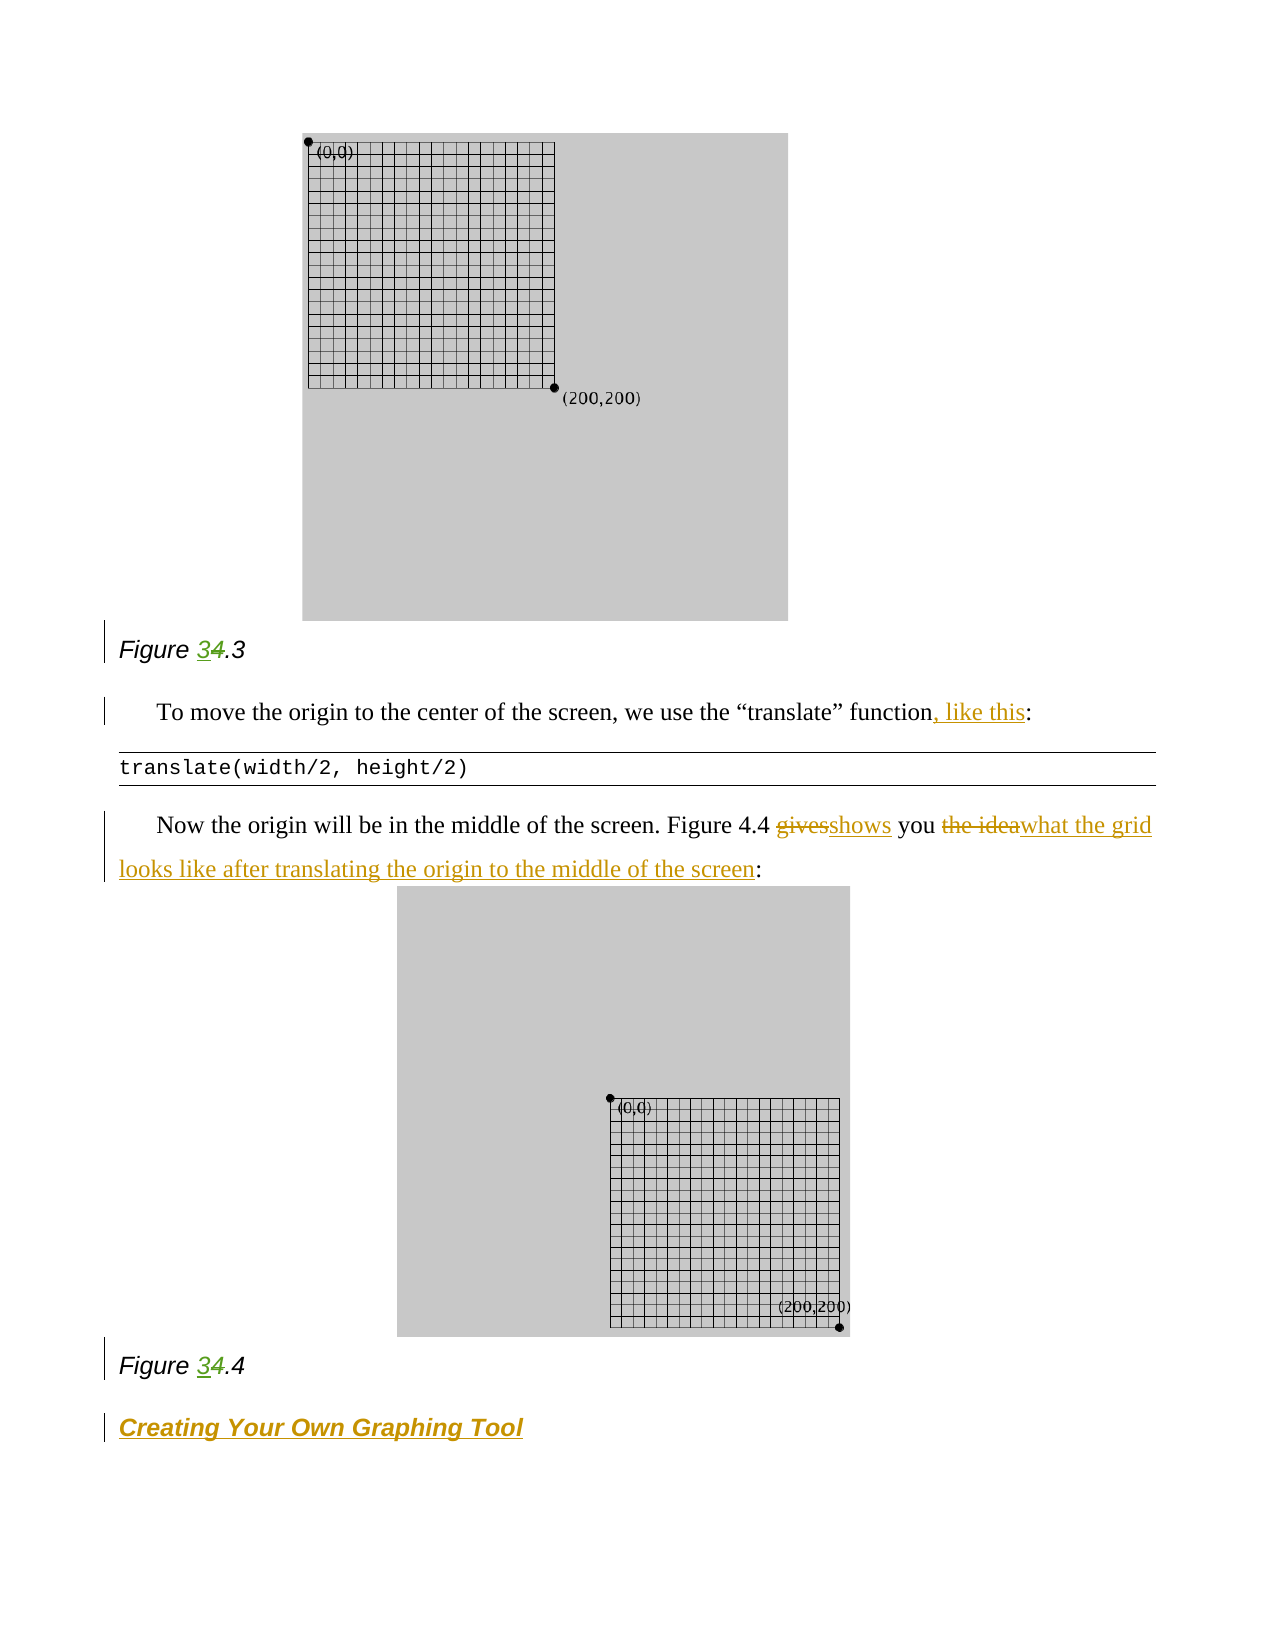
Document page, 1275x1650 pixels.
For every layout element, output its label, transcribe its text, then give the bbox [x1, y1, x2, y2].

text Creating Your Own Graphing Tool [118, 1413, 1156, 1442]
text Figure 3.3 [118, 118, 1156, 663]
text translate(width/2, height/2) [118, 753, 1156, 786]
text Figure 3.4 [118, 909, 1156, 1380]
picture [302, 133, 789, 621]
text To move the origin to the center of the screen, we use the “translate” function, like this: [118, 697, 1156, 725]
picture [397, 886, 851, 1337]
text Now the origin will be in the middle of the screen. Figure 4.4 shows you what the grid looks like after translating the origin to the middle of the screen: [118, 811, 1156, 882]
